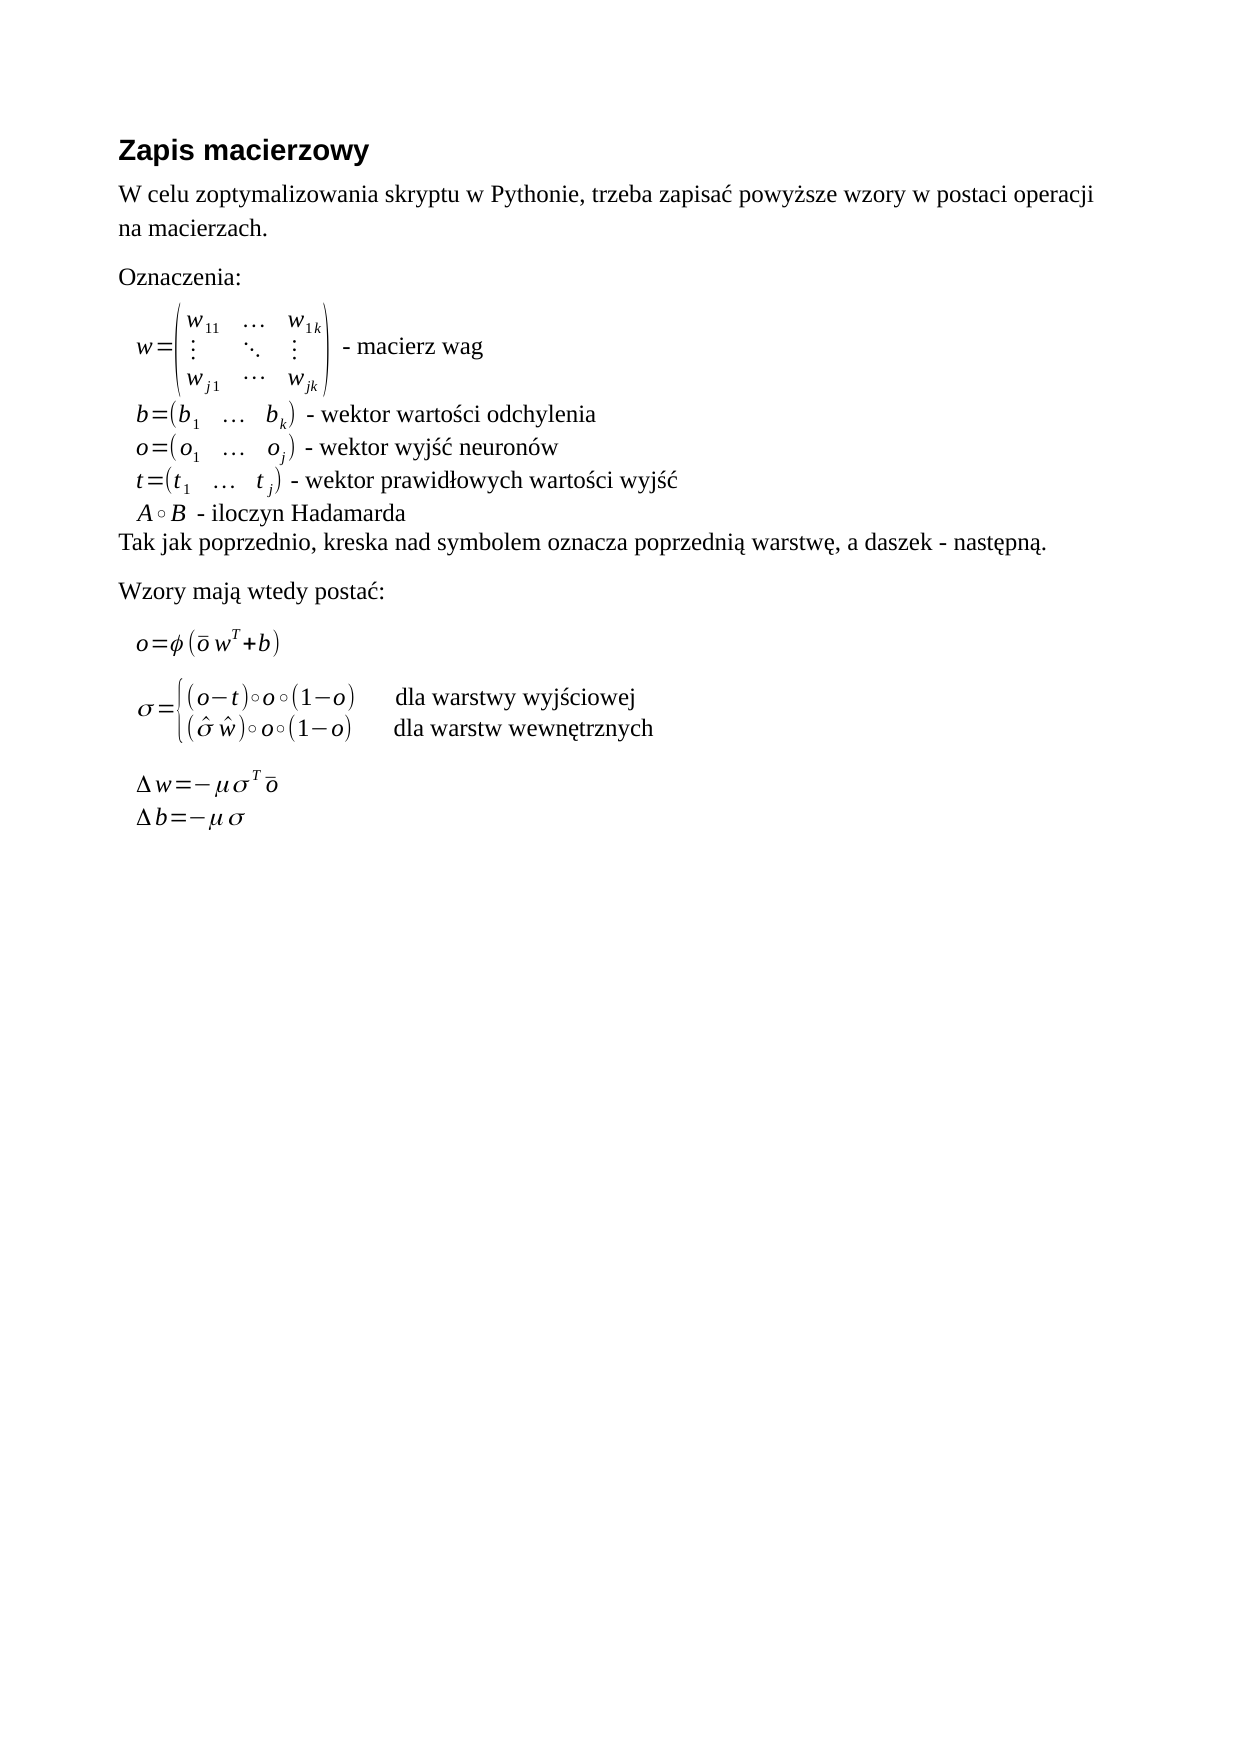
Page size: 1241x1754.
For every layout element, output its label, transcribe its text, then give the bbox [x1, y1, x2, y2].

text W celu zoptymalizowania skryptu w Pythonie, trzeba zapisać powyższe wzory w postaci operacji na macierzach. [118, 179, 1122, 242]
text Oznaczenia: Tak jak poprzednio, kreska nad symbolem oznacza poprzednią warstwę, a daszek - następną. [118, 262, 1122, 556]
text Wzory mają wtedy postać: [118, 576, 1122, 605]
subtitle Zapis macierzowy [118, 133, 1122, 166]
